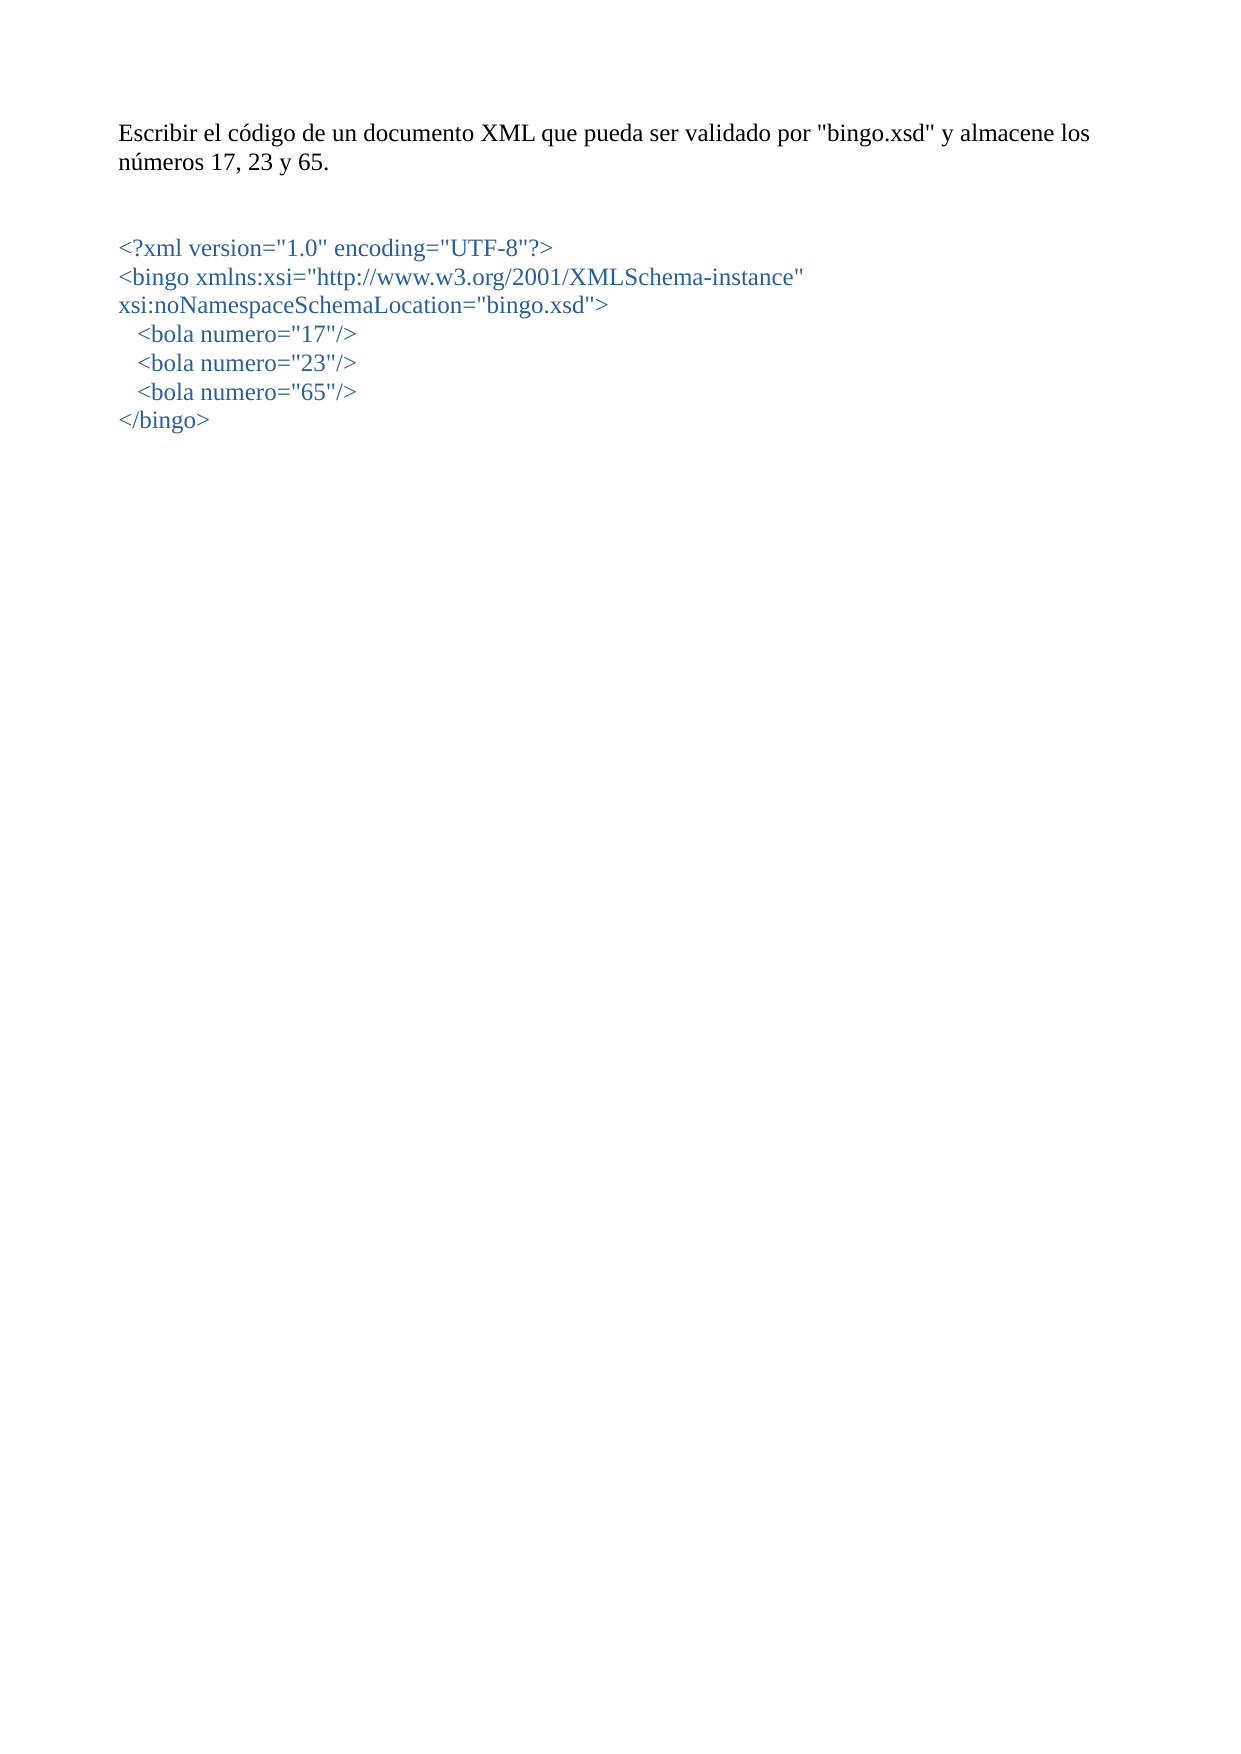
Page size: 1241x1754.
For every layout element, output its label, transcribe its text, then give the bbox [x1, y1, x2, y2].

text <bingo xmlns:xsi="http://www.w3.org/2001/XMLSchema-instance" [118, 262, 1122, 291]
text <bola numero="23"/> [118, 348, 1122, 377]
text xsi:noNamespaceSchemaLocation="bingo.xsd"> [118, 291, 1122, 319]
text </bingo> [118, 406, 1122, 434]
text <bola numero="17"/> [118, 319, 1122, 348]
text <bola numero="65"/> [118, 377, 1122, 406]
text <?xml version="1.0" encoding="UTF-8"?> [118, 233, 1122, 262]
text Escribir el código de un documento XML que pueda ser validado por "bingo.xsd" y almacene los números 17, 23 y 65. [118, 118, 1122, 176]
